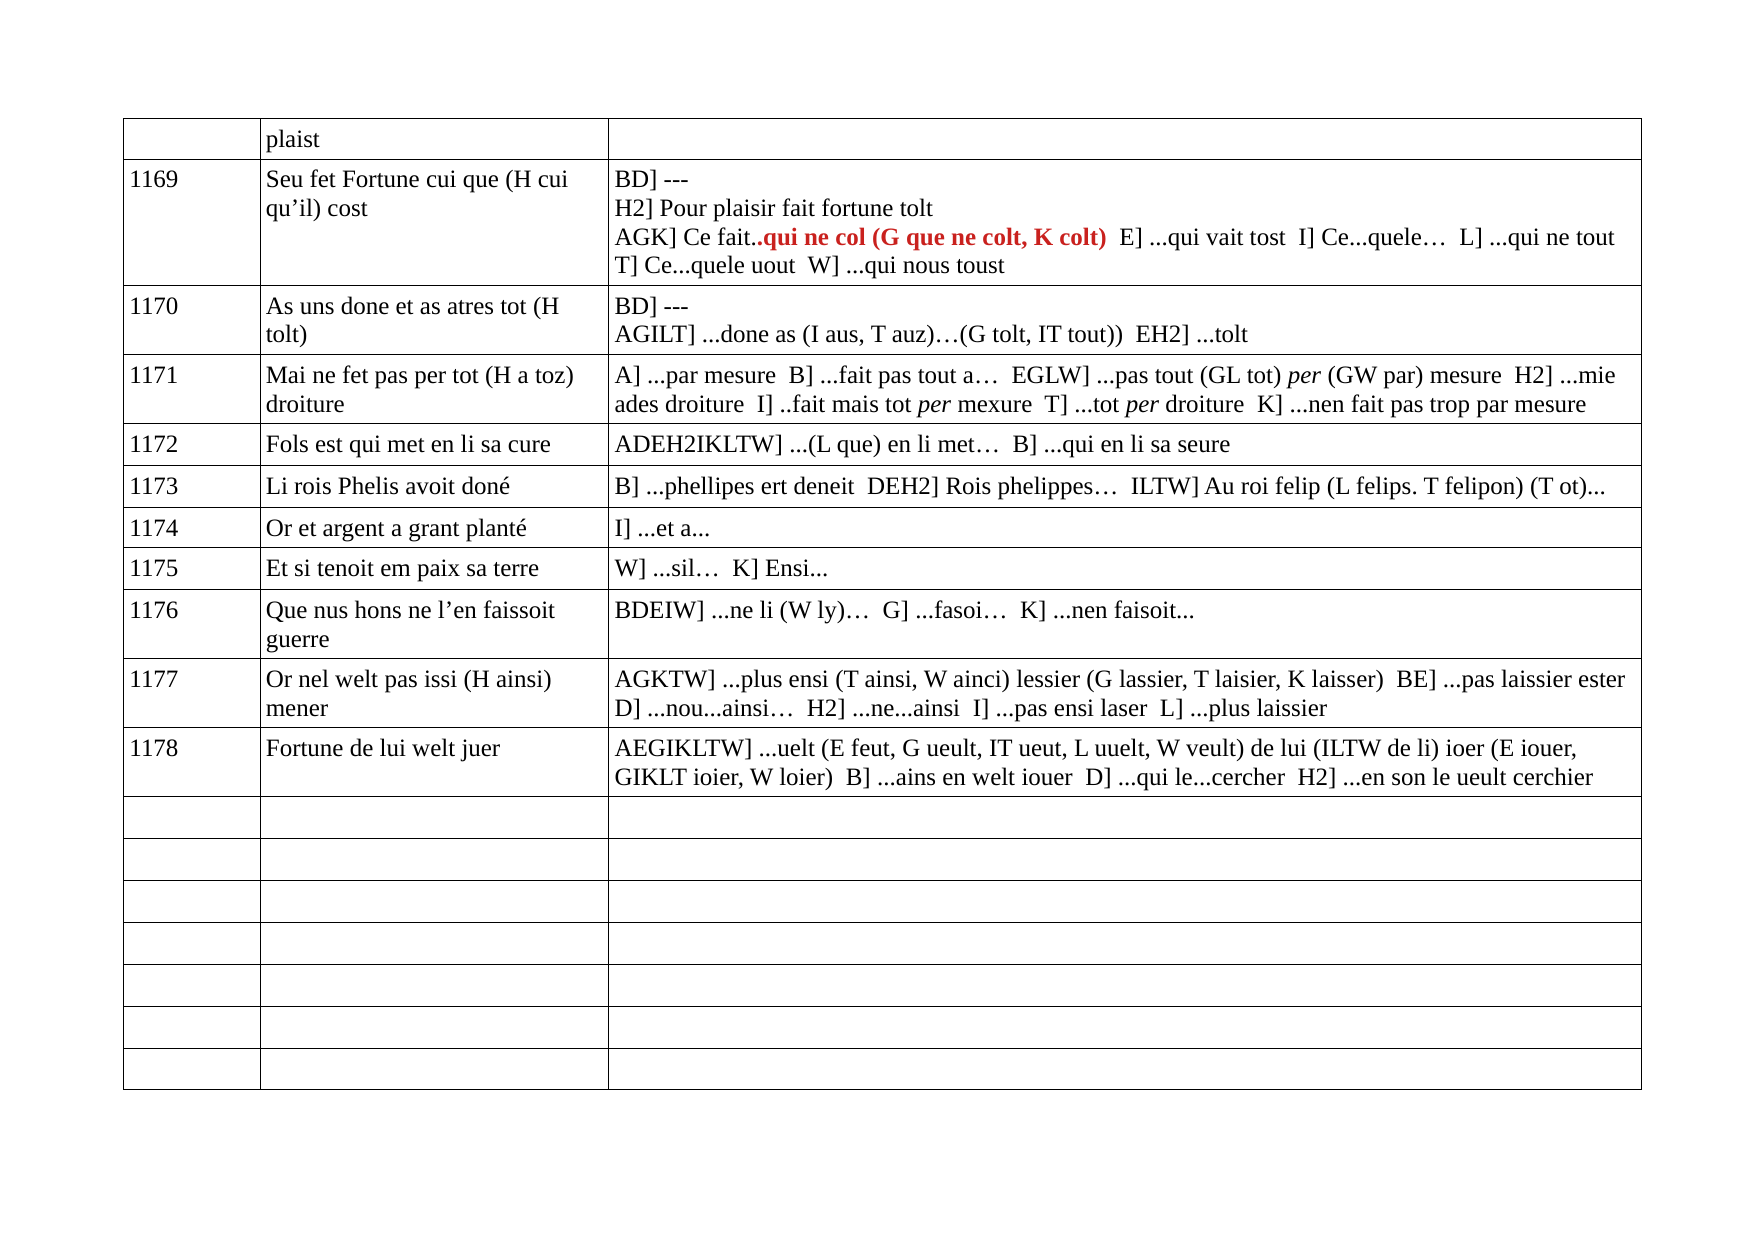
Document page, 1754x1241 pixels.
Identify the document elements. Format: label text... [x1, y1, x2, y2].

table_cell [261, 1049, 608, 1089]
table_cell [124, 1007, 260, 1047]
table_cell [261, 965, 608, 1006]
table_cell I] ...et a... [609, 508, 1641, 547]
table_cell plaist [261, 119, 608, 158]
table_cell As uns done et as atres tot (H tolt) [261, 286, 608, 354]
table_cell W] ...sil… K] Ensi... [609, 548, 1641, 589]
table_cell [609, 923, 1641, 964]
table_cell 1175 [124, 548, 260, 589]
table_cell Et si tenoit em paix sa terre [261, 548, 608, 589]
table_cell [261, 1007, 608, 1047]
table_cell [124, 923, 260, 964]
table_cell A] ...par mesure B] ...fait pas tout a… EGLW] ...pas tout (GL tot) per (GW par) mesure H2] ...mie ades droiture I] ..fait mais tot per mexure T] ...tot per droiture K] ...nen fait pas trop par mesure [609, 355, 1641, 423]
table_cell [261, 797, 608, 838]
table_cell [124, 839, 260, 880]
table_cell [124, 1049, 260, 1089]
table_cell 1176 [124, 590, 260, 658]
table_cell 1174 [124, 508, 260, 547]
table_cell [124, 965, 260, 1006]
table_cell 1169 [124, 160, 260, 285]
table_cell Li rois Phelis avoit doné [261, 466, 608, 507]
table_cell [261, 839, 608, 880]
table_cell Seu fet Fortune cui que (H cui qu’il) cost [261, 160, 608, 285]
table_cell AEGIKLTW] ...uelt (E feut, G ueult, IT ueut, L uuelt, W veult) de lui (ILTW de li) ioer (E iouer, GIKLT ioier, W loier) B] ...ains en welt iouer D] ...qui le...cercher H2] ...en son le ueult cerchier [609, 728, 1641, 796]
table_cell [609, 839, 1641, 880]
table_cell AGKTW] ...plus ensi (T ainsi, W ainci) lessier (G lassier, T laisier, K laisser) BE] ...pas laissier ester D] ...nou...ainsi… H2] ...ne...ainsi I] ...pas ensi laser L] ...plus laissier [609, 659, 1641, 727]
table_cell Mai ne fet pas per tot (H a toz) droiture [261, 355, 608, 423]
table_cell [124, 119, 260, 158]
table_cell [261, 923, 608, 964]
table_cell Que nus hons ne l’en faissoit guerre [261, 590, 608, 658]
table_cell [609, 881, 1641, 922]
table_cell BD] --- AGILT] ...done as (I aus, T auz)…(G tolt, IT tout)) EH2] ...tolt [609, 286, 1641, 354]
table_cell ADEH2IKLTW] ...(L que) en li met… B] ...qui en li sa seure [609, 424, 1641, 465]
table_cell 1178 [124, 728, 260, 796]
table_cell [261, 881, 608, 922]
table_cell Or et argent a grant planté [261, 508, 608, 547]
table_cell [124, 881, 260, 922]
table_cell BDEIW] ...ne li (W ly)… G] ...fasoi… K] ...nen faisoit... [609, 590, 1641, 658]
table_cell Fortune de lui welt juer [261, 728, 608, 796]
table_cell [609, 1007, 1641, 1047]
table_cell [124, 797, 260, 838]
table_cell B] ...phellipes ert deneit DEH2] Rois phelippes… ILTW] Au roi felip (L felips. T felipon) (T ot)... [609, 466, 1641, 507]
table_cell 1172 [124, 424, 260, 465]
table_cell 1177 [124, 659, 260, 727]
table_cell Fols est qui met en li sa cure [261, 424, 608, 465]
table_cell [609, 797, 1641, 838]
table_cell 1171 [124, 355, 260, 423]
table_cell [609, 1049, 1641, 1089]
table_cell Or nel welt pas issi (H ainsi) mener [261, 659, 608, 727]
table_cell 1170 [124, 286, 260, 354]
table_cell [609, 965, 1641, 1006]
table_cell BD] --- H2] Pour plaisir fait fortune tolt AGK] Ce fait..qui ne col (G que ne colt, K colt) E] ...qui vait tost I] Ce...quele… L] ...qui ne tout T] Ce...quele uout W] ...qui nous toust [609, 160, 1641, 285]
table_cell [609, 119, 1641, 158]
table_cell 1173 [124, 466, 260, 507]
